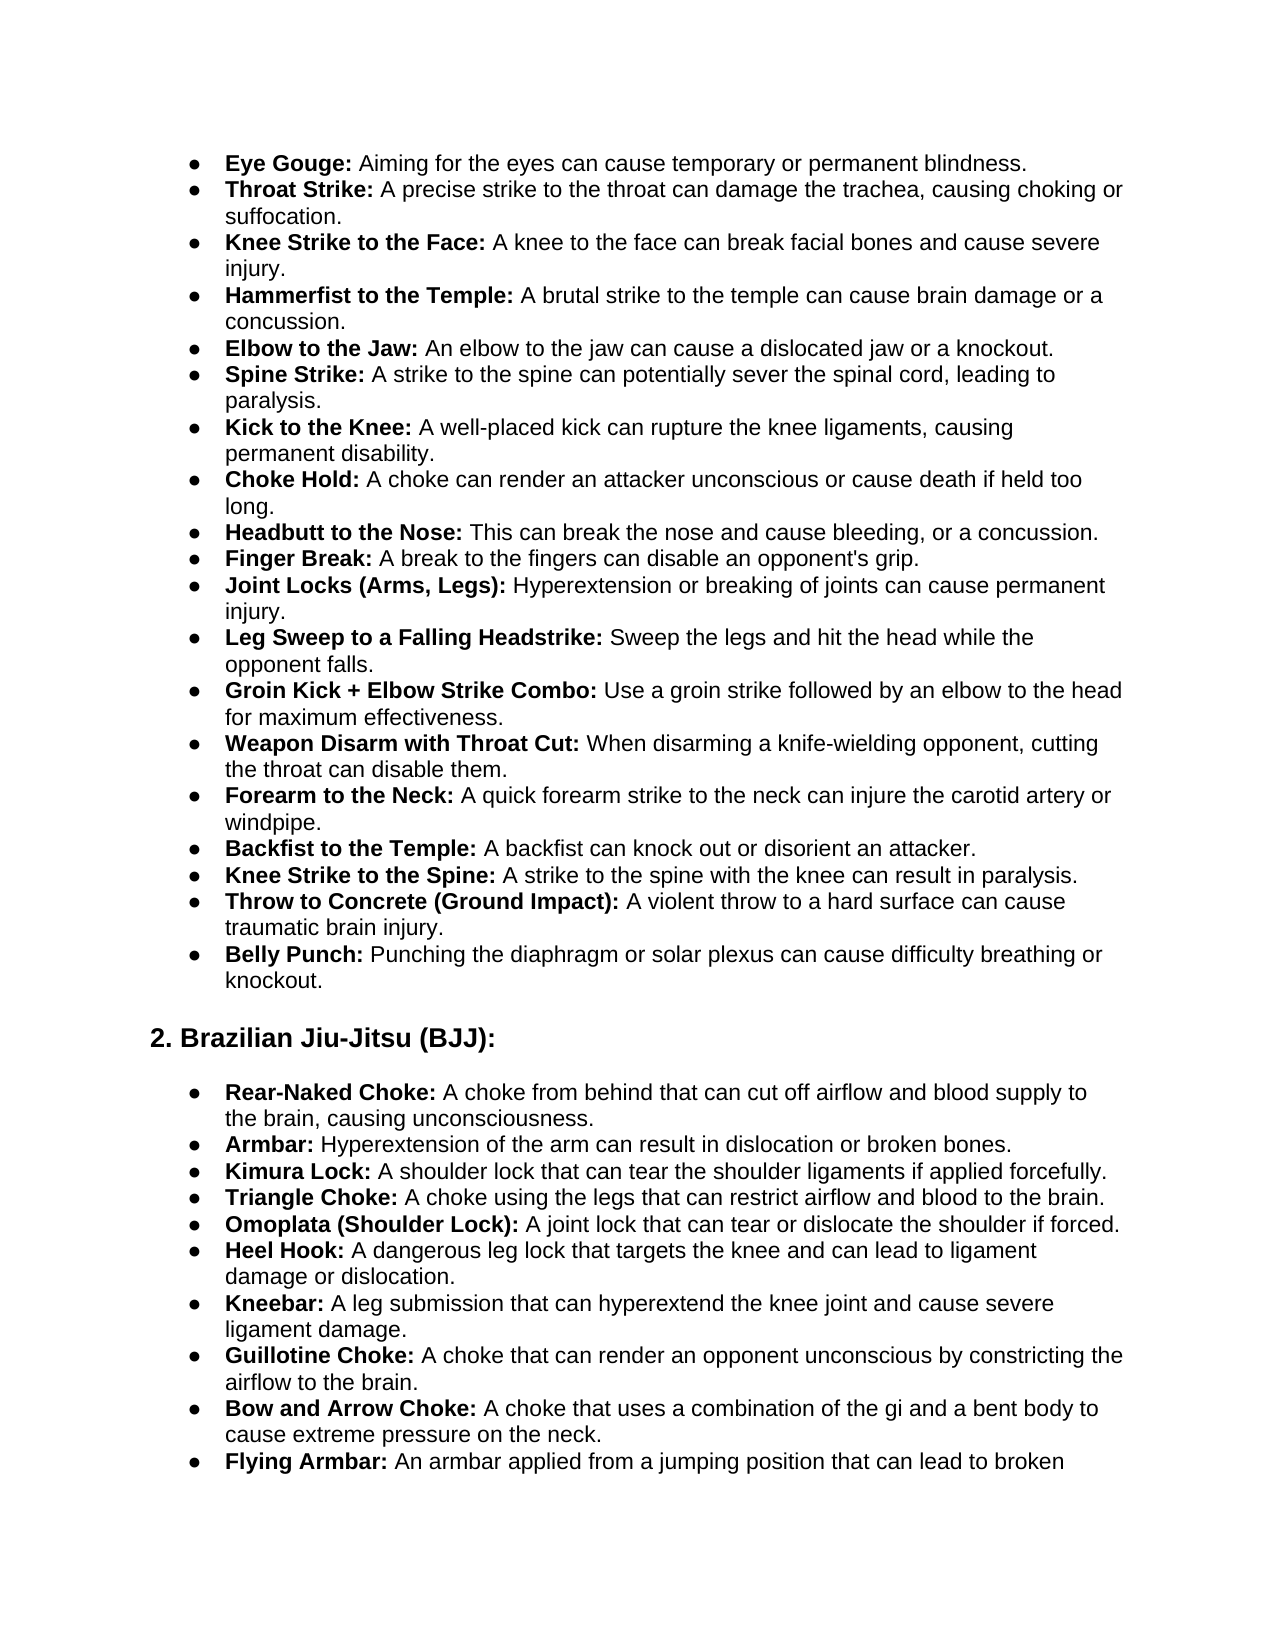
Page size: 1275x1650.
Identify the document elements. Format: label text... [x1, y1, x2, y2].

list Hammerfist to the Temple: A brutal strike to the temple can cause brain damage or a concussion. [187, 282, 1125, 334]
list Weapon Disarm with Throat Cut: When disarming a knife-wielding opponent, cutting the throat can disable them. [187, 730, 1125, 782]
list Leg Sweep to a Falling Headstrike: Sweep the legs and hit the head while the opponent falls. [187, 624, 1125, 677]
list Knee Strike to the Spine: A strike to the spine with the knee can result in paralysis. [187, 862, 1125, 888]
list Forearm to the Neck: A quick forearm strike to the neck can injure the carotid artery or windpipe. [187, 782, 1125, 835]
list Headbutt to the Nose: This can break the nose and cause bleeding, or a concussion. [187, 519, 1125, 545]
list Belly Punch: Punching the diaphragm or solar plexus can cause difficulty breathing or knockout. [187, 941, 1125, 993]
list Kneebar: A leg submission that can hyperextend the knee joint and cause severe ligament damage. [187, 1289, 1125, 1342]
list Backfist to the Temple: A backfist can knock out or disorient an attacker. [187, 835, 1125, 862]
list Elbow to the Jaw: An elbow to the jaw can cause a dislocated jaw or a knockout. [187, 334, 1125, 361]
list Armbar: Hyperextension of the arm can result in dislocation or broken bones. [187, 1131, 1125, 1158]
list Throw to Concrete (Ground Impact): A violent throw to a hard surface can cause traumatic brain injury. [187, 888, 1125, 941]
list Kimura Lock: A shoulder lock that can tear the shoulder ligaments if applied forcefully. [187, 1158, 1125, 1184]
list Flying Armbar: An armbar applied from a jumping position that can lead to broken [187, 1448, 1125, 1474]
list Heel Hook: A dangerous leg lock that targets the knee and can lead to ligament damage or dislocation. [187, 1237, 1125, 1289]
list Joint Locks (Arms, Legs): Hyperextension or breaking of joints can cause permanent injury. [187, 572, 1125, 624]
list Rear-Naked Choke: A choke from behind that can cut off airflow and blood supply to the brain, causing unconsciousness. [187, 1079, 1125, 1131]
list Guillotine Choke: A choke that can render an opponent unconscious by constricting the airflow to the brain. [187, 1342, 1125, 1395]
list Groin Kick + Elbow Strike Combo: Use a groin strike followed by an elbow to the head for maximum effectiveness. [187, 677, 1125, 730]
list Omoplata (Shoulder Lock): A joint lock that can tear or dislocate the shoulder if forced. [187, 1211, 1125, 1237]
list Bow and Arrow Choke: A choke that uses a combination of the gi and a bent body to cause extreme pressure on the neck. [187, 1395, 1125, 1448]
list Choke Hold: A choke can render an attacker unconscious or cause death if held too long. [187, 466, 1125, 519]
list Throat Strike: A precise strike to the throat can damage the trachea, causing choking or suffocation. [187, 176, 1125, 229]
list Spine Strike: A strike to the spine can potentially sever the spinal cord, leading to paralysis. [187, 361, 1125, 413]
list Knee Strike to the Face: A knee to the face can break facial bones and cause severe injury. [187, 229, 1125, 282]
list Eye Gouge: Aiming for the eyes can cause temporary or permanent blindness. [187, 150, 1125, 176]
list Finger Break: A break to the fingers can disable an opponent's grip. [187, 545, 1125, 572]
list Triangle Choke: A choke using the legs that can restrict airflow and blood to the brain. [187, 1184, 1125, 1211]
subtitle 2. Brazilian Jiu-Jitsu (BJJ): [150, 1022, 1125, 1054]
list Kick to the Knee: A well-placed kick can rupture the knee ligaments, causing permanent disability. [187, 413, 1125, 466]
